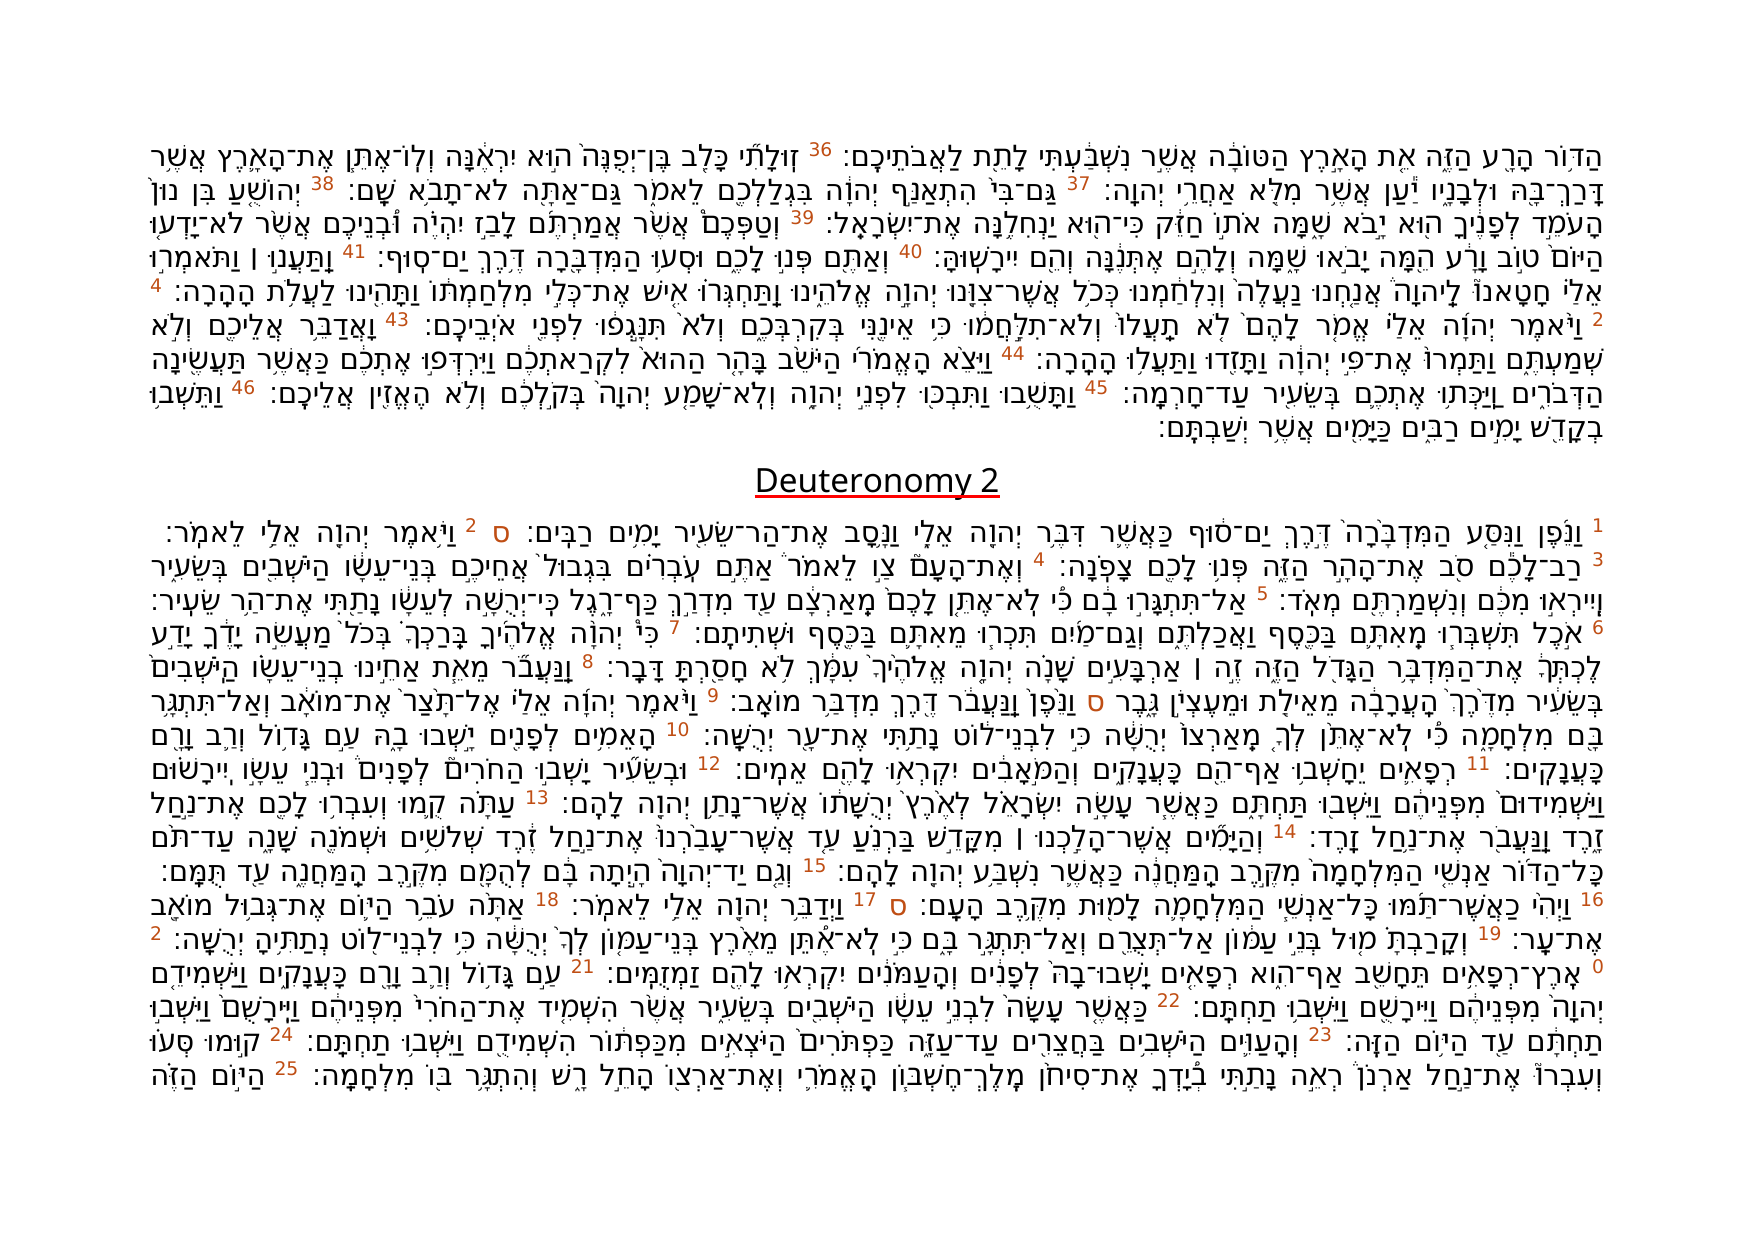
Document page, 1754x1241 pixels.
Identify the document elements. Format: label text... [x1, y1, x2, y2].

text 1 וַנֵּ֜פֶן וַנִּסַּ֤ע הַמִּדְבָּ֙רָה֙ דֶּ֣רֶךְ יַם־ס֔וּף כַּאֲשֶׁ֛ר דִּבֶּ֥ר יְהוָ֖ה אֵלָ֑י וַנָּ֥סָב אֶת־הַר־שֵׂעִ֖יר יָמִ֥ים רַבִּֽים׃ ס 2 וַיֹּ֥אמֶר יְהוָ֖ה אֵלַ֥י לֵאמֹֽר׃ ‬‬‬3 רַב־לָכֶ֕ם סֹ֖ב אֶת־הָהָ֣ר הַזֶּ֑ה פְּנ֥וּ לָכֶ֖ם צָפֹֽנָה׃ ‬‬‬4 וְאֶת־הָעָם֮ צַ֣ו לֵאמֹר֒ אַתֶּ֣ם עֹֽבְרִ֗ים בִּגְבוּל֙ אֲחֵיכֶ֣ם בְּנֵי־עֵשָׂ֔ו הַיֹּשְׁבִ֖ים בְּשֵׂעִ֑יר וְיִֽירְא֣וּ מִכֶּ֔ם וְנִשְׁמַרְתֶּ֖ם מְאֹֽד׃ ‬‬‬5 אַל־תִּתְגָּר֣וּ בָ֔ם כִּ֠י לֹֽא־אֶתֵּ֤ן לָכֶם֙ מֵֽאַרְצָ֔ם עַ֖ד מִדְרַ֣ךְ כַּף־רָ֑גֶל כִּֽי־יְרֻשָּׁ֣ה לְעֵשָׂ֔ו נָתַ֖תִּי אֶת־הַ֥ר שֵׂעִֽיר׃ ‬‬‬6 אֹ֣כֶל תִּשְׁבְּר֧וּ מֵֽאִתָּ֛ם בַּכֶּ֖סֶף וַאֲכַלְתֶּ֑ם וְגַם־מַ֜יִם תִּכְר֧וּ מֵאִתָּ֛ם בַּכֶּ֖סֶף וּשְׁתִיתֶֽם׃ ‬‬‬7 כִּי֩ יְהוָ֨ה אֱלֹהֶ֜יךָ בֵּֽרַכְךָ֗ בְּכֹל֙ מַעֲשֵׂ֣ה יָדֶ֔ךָ יָדַ֣ע לֶכְתְּךָ֔ אֶת־הַמִּדְבָּ֥ר הַגָּדֹ֖ל הַזֶּ֑ה זֶ֣ה ׀ אַרְבָּעִ֣ים שָׁנָ֗ה יְהוָ֤ה אֱלֹהֶ֙יךָ֙ עִמָּ֔ךְ לֹ֥א חָסַ֖רְתָּ דָּבָֽר׃ ‬‬‬8 וַֽנַּעֲבֹ֞ר מֵאֵ֧ת אַחֵ֣ינוּ בְנֵי־עֵשָׂ֗ו הַיֹּֽשְׁבִים֙ בְּשֵׂעִ֔יר מִדֶּ֙רֶךְ֙ הָֽעֲרָבָ֔ה מֵאֵילַ֖ת וּמֵעֶצְיֹ֣ן גָּ֑בֶר ס וַנֵּ֙פֶן֙ וַֽנַּעֲבֹ֔ר דֶּ֖רֶךְ מִדְבַּ֥ר מוֹאָֽב׃ ‬‬‬9 וַיֹּ֨אמֶר יְהוָ֜ה אֵלַ֗י אֶל־תָּ֙צַר֙ אֶת־מוֹאָ֔ב וְאַל־תִּתְגָּ֥ר בָּ֖ם מִלְחָמָ֑ה כִּ֠י לֹֽא־אֶתֵּ֨ן לְךָ֤ מֵֽאַרְצוֹ֙ יְרֻשָּׁ֔ה כִּ֣י לִבְנֵי־ל֔וֹט נָתַ֥תִּי אֶת־עָ֖ר יְרֻשָּֽׁה׃ ‬‬‬10 הָאֵמִ֥ים לְפָנִ֖ים יָ֣שְׁבוּ בָ֑הּ עַ֣ם גָּד֥וֹל וְרַ֛ב וָרָ֖ם כָּעֲנָקִֽים׃ ‬‬‬11 רְפָאִ֛ים יֵחָשְׁב֥וּ אַף־הֵ֖ם כָּעֲנָקִ֑ים וְהַמֹּ֣אָבִ֔ים יִקְרְא֥וּ לָהֶ֖ם אֵמִֽים׃ ‬‬‬12 וּבְשֵׂעִ֞יר יָשְׁב֣וּ הַחֹרִים֮ לְפָנִים֒ וּבְנֵ֧י עֵשָׂ֣ו יִֽירָשׁ֗וּם וַיַּשְׁמִידוּם֙ מִפְּנֵיהֶ֔ם וַיֵּשְׁב֖וּ תַּחְתָּ֑ם כַּאֲשֶׁ֧ר עָשָׂ֣ה יִשְׂרָאֵ֗ל לְאֶ֙רֶץ֙ יְרֻשָּׁת֔וֹ אֲשֶׁר־נָתַ֥ן יְהוָ֖ה לָהֶֽם׃ ‬‬‬13 עַתָּ֗ה קֻ֛מוּ וְעִבְר֥וּ לָכֶ֖ם אֶת־נַ֣חַל זָ֑רֶד וַֽנַּעֲבֹ֖ר אֶת־נַ֥חַל זָֽרֶד׃ ‬‬‬14 וְהַיָּמִ֞ים אֲשֶׁר־הָלַ֣כְנוּ ׀ מִקָּדֵ֣שׁ בַּרְנֵ֗עַ עַ֤ד אֲשֶׁר־עָבַ֙רְנוּ֙ אֶת־נַ֣חַל זֶ֔רֶד שְׁלֹשִׁ֥ים וּשְׁמֹנֶ֖ה שָׁנָ֑ה עַד־תֹּ֨ם כָּל־הַדּ֜וֹר אַנְשֵׁ֤י הַמִּלְחָמָה֙ מִקֶּ֣רֶב הַֽמַּחֲנֶ֔ה כַּאֲשֶׁ֛ר נִשְׁבַּ֥ע יְהוָ֖ה לָהֶֽם׃ ‬‬‬15 וְגַ֤ם יַד־יְהוָה֙ הָ֣יְתָה בָּ֔ם לְהֻמָּ֖ם מִקֶּ֣רֶב הַֽמַּחֲנֶ֑ה עַ֖ד תֻּמָּֽם׃ ‬‬‬16 וַיְהִ֨י כַאֲשֶׁר־תַּ֜מּוּ כָּל־אַנְשֵׁ֧י הַמִּלְחָמָ֛ה לָמ֖וּת מִקֶּ֥רֶב הָעָֽם׃ ס ‬‬‬17 וַיְדַבֵּ֥ר יְהוָ֖ה אֵלַ֥י לֵאמֹֽר׃ ‬‬‬18 אַתָּ֨ה עֹבֵ֥ר הַיּ֛וֹם אֶת־גְּב֥וּל מוֹאָ֖ב אֶת־עָֽר׃ ‬‬‬19 וְקָרַבְתָּ֗ מ֚וּל בְּנֵ֣י עַמּ֔וֹן אַל־תְּצֻרֵ֖ם וְאַל־תִּתְגָּ֣ר בָּ֑ם כִּ֣י לֹֽא־אֶ֠תֵּן מֵאֶ֨רֶץ בְּנֵי־עַמּ֤וֹן לְךָ֙ יְרֻשָּׁ֔ה כִּ֥י לִבְנֵי־ל֖וֹט נְתַתִּ֥יהָ יְרֻשָּֽׁה׃ ‬‬‬20 אֶֽרֶץ־רְפָאִ֥ים תֵּחָשֵׁ֖ב אַף־הִ֑וא רְפָאִ֤ים יָֽשְׁבוּ־בָהּ֙ לְפָנִ֔ים וְהָֽעַמֹּנִ֔ים יִקְרְא֥וּ לָהֶ֖ם זַמְזֻמִּֽים׃ ‬‬‬21 עַ֣ם גָּד֥וֹל וְרַ֛ב וָרָ֖ם כָּעֲנָקִ֑ים וַיַּשְׁמִידֵ֤ם יְהוָה֙ מִפְּנֵיהֶ֔ם וַיִּירָשֻׁ֖ם וַיֵּשְׁב֥וּ תַחְתָּֽם׃ ‬‬‬22 כַּאֲשֶׁ֤ר עָשָׂה֙ לִבְנֵ֣י עֵשָׂ֔ו הַיֹּשְׁבִ֖ים בְּשֵׂעִ֑יר אֲשֶׁ֨ר הִשְׁמִ֤יד אֶת־הַחֹרִי֙ מִפְּנֵיהֶ֔ם וַיִּֽירָשֻׁם֙ וַיֵּשְׁב֣וּ תַחְתָּ֔ם עַ֖ד הַיּ֥וֹם הַזֶּֽה׃ ‬‬‬23 וְהָֽעַוִּ֛ים הַיֹּשְׁבִ֥ים בַּחֲצֵרִ֖ים עַד־עַזָּ֑ה כַּפְתֹּרִים֙ הַיֹּצְאִ֣ים מִכַּפְתּ֔וֹר הִשְׁמִידֻ֖ם וַיֵּשְׁב֥וּ תַחְתָּֽם׃ ‬‬‬24 ק֣וּמוּ סְּע֗וּ וְעִבְרוּ֮ אֶת־נַ֣חַל אַרְנֹן֒ רְאֵ֣ה נָתַ֣תִּי בְ֠יָדְךָ אֶת־סִיחֹ֨ן מֶֽלֶךְ־חֶשְׁבּ֧וֹן הֽ͏ָאֱמֹרִ֛י וְאֶת־אַרְצ֖וֹ הָחֵ֣ל רָ֑שׁ וְהִתְגָּ֥ר בּ֖וֹ מִלְחָמָֽה׃ ‬‬‬25 הַיּ֣וֹם הַזֶּ֗ה אָחֵל֙ תֵּ֤ת פַּחְדְּךָ֙ וְיִרְאָ֣תְךָ֔ עַל־פְּנֵי֙ הָֽעַמִּ֔ים תַּ֖חַת כָּל־הַשָּׁמָ֑יִם אֲשֶׁ֤ר יִשְׁמְעוּן֙ שִׁמְעֲךָ֔ וְרָגְז֥וּ וְחָל֖וּ מִפָּנֶֽיךָ׃ ‬‬‬26 וָאֶשְׁלַ֤ח מַלְאָכִים֙ מִמִּדְבַּ֣ר קְדֵמ֔וֹת אֶל־סִיח֖וֹן מֶ֣לֶךְ חֶשְׁבּ֑וֹן דִּבְרֵ֥י שָׁל֖וֹם לֵאמֹֽר׃ ‬‬‬27 אֶעְבְּרָ֣ה בְאַרְצֶ֔ךָ בַּדֶּ֥רֶךְ בַּדֶּ֖רֶךְ אֵלֵ֑ךְ לֹ֥א אָס֖וּר יָמִ֥ין וּשְׂמֹֽאול׃ ‬‬‬28 אֹ֣כֶל בַּכֶּ֤סֶף תַּשְׁבִּרֵ֙נִי֙ וְאָכַ֔לְתִּי וּמַ֛יִם בַּכֶּ֥סֶף תִּתֶּן־לִ֖י וְשָׁתִ֑יתִי רַ֖ק אֶעְבְּרָ֥ה בְרַגְלָֽי׃ ‬‬‬29 כַּאֲשֶׁ֨ר עֽ͏ָשׂוּ־לִ֜י בְּנֵ֣י עֵשָׂ֗ו הַיֹּֽשְׁבִים֙ בְּשֵׂעִ֔יר וְהַמּ֣וֹאָבִ֔ים הַיֹּשְׁבִ֖ים בְּעָ֑ר עַ֤ד אֲשֶֽׁר־אֶֽעֱבֹר֙ אֶת־הַיַּרְדֵּ֔ן אֶל־הָאָ֕רֶץ אֲשֶׁר־יְהוָ֥ה אֱלֹהֵ֖ינוּ נֹתֵ֥ן לָֽנוּ׃ ‬‬‬30 וְלֹ֣א אָבָ֗ה סִיחֹן֙ מֶ֣לֶךְ חֶשְׁבּ֔וֹן הַעֲבִרֵ֖נוּ בּ֑וֹ כִּֽי־הִקְשָׁה֩ יְהוָ֨ה אֱלֹהֶ֜יךָ אֶת־רוּח֗וֹ וְאִמֵּץ֙ אֶת־לְבָב֔וֹ לְמַ֛עַן תִּתּ֥וֹ בְיָדְךָ֖ כַּיּ֥וֹם הַזֶּֽה׃ ס ‬‬‬31 וַיֹּ֤אמֶר יְהוָה֙ אֵלַ֔י רְאֵ֗ה הַֽחִלֹּ֙תִי֙ תֵּ֣ת לְפָנֶ֔יךָ אֶת־סִיחֹ֖ן וְאֶת־אַרְצ֑וֹ הָחֵ֣ל רָ֔שׁ לָרֶ֖שֶׁת אֶת־אַרְצֽוֹ׃ ‬‬‬32 וַיֵּצֵא֩ סִיחֹ֨ן לִקְרָאתֵ֜נוּ ה֧וּא וְכָל־עַמּ֛וֹ לַמִּלְחָמָ֖ה יָֽהְצָה׃ ‬‬‬33 וַֽיִּתְּנֵ֛הוּ יְהוָ֥ה אֱלֹהֵ֖ינוּ לְפָנֵ֑ינוּ וַנַּ֥ךְ אֹת֛וֹ וְאֶת־*בנו **בָּנָ֖יו וְאֶת־כָּל־עַמּֽוֹ׃ ‬‬‬34 וַנִּלְכֹּ֤ד אֶת־כָּל־עָרָיו֙ בָּעֵ֣ת הַהִ֔וא וַֽנַּחֲרֵם֙ אֶת־כָּל־עִ֣יר מְתִ֔ם וְהַנָּשִׁ֖ים וְהַטָּ֑ף לֹ֥א הִשְׁאַ֖רְנוּ שָׂרִֽיד׃ ‬‬‬35 רַ֥ק הַבְּהֵמָ֖ה בָּזַ֣זְנוּ לָ֑נוּ וּשְׁלַ֥ל הֶעָרִ֖ים אֲשֶׁ֥ר לָכָֽדְנוּ׃ ‬‬‬36 מֵֽעֲרֹעֵ֡ר אֲשֶׁר֩ עַל־שְׂפַת־נַ֨חַל אַרְנֹ֜ן וְהָעִ֨יר אֲשֶׁ֤ר בַּנַּ֙חַל֙ וְעַד־הַגִּלְעָ֔ד לֹ֤א הָֽיְתָה֙ קִרְיָ֔ה אֲשֶׁ֥ר שָׂגְבָ֖ה מִמֶּ֑נּוּ אֶת־הַכֹּ֕ל נָתַ֛ן יְהוָ֥ה אֱלֹהֵ֖ינוּ לְפָנֵֽינוּ׃ ‬‬‬37 רַ֛ק אֶל־אֶ֥רֶץ בְּנֵי־עַמּ֖וֹן לֹ֣א קָרָ֑בְתָּ כָּל־יַ֞ד נַ֤חַל יַבֹּק֙ וְעָרֵ֣י הָהָ֔ר וְכֹ֥ל אֲשֶׁר־צִוָּ֖ה יְהוָ֥ה אֱלֹהֵֽינוּ׃ ‬‬‬‬‬‬‬‬‬‬‬‬‬‬‬‬‬‬‬‬‬‬‬‬‬‬‬‬‬‬‬‬‬‬‬‬‬‬‬ [150, 515, 1604, 1092]
text Deuteronomy 2 [150, 457, 1604, 502]
text 1 אֵ֣לֶּה הַדְּבָרִ֗ים אֲשֶׁ֨ר דִּבֶּ֤ר מֹשֶׁה֙ אֶל־כָּל־יִשְׂרָאֵ֔ל בְּעֵ֖בֶר הַיַּרְדֵּ֑ן בַּמִּדְבָּ֡ר בָּֽעֲרָבָה֩ מ֨וֹל ס֜וּף בֵּֽין־פָּארָ֧ן וּבֵֽין־תֹּ֛פֶל וְלָבָ֥ן וַחֲצֵרֹ֖ת וְדִ֥י זָהָֽב׃ 2 אַחַ֨ד עָשָׂ֥ר יוֹם֙ מֵֽחֹרֵ֔ב דֶּ֖רֶךְ הַר־שֵׂעִ֑יר עַ֖ד קָדֵ֥שׁ בַּרְנֵֽעַ׃ ‬‬‬3 וַיְהִי֙ בְּאַרְבָּעִ֣ים שָׁנָ֔ה בְּעַשְׁתֵּֽי־עָשָׂ֥ר חֹ֖דֶשׁ בְּאֶחָ֣ד לַחֹ֑דֶשׁ דִּבֶּ֤ר מֹשֶׁה֙ אֶל־בְּנֵ֣י יִשְׂרָאֵ֔ל כְּ֠כֹל אֲשֶׁ֨ר צִוָּ֧ה יְהוָ֛ה אֹת֖וֹ אֲלֵהֶֽם׃ ‬‬‬4 אַחֲרֵ֣י הַכֹּת֗וֹ אֵ֚ת סִיחֹן֙ מֶ֣לֶךְ הָֽאֱמֹרִ֔י אֲשֶׁ֥ר יוֹשֵׁ֖ב בְּחֶשְׁבּ֑וֹן וְאֵ֗ת ע֚וֹג מֶ֣לֶךְ הַבָּשָׁ֔ן אֲשֶׁר־יוֹשֵׁ֥ב בְּעַשְׁתָּרֹ֖ת בְּאֶדְרֶֽעִי׃ ‬‬‬5 בְּעֵ֥בֶר הַיַּרְדֵּ֖ן בְּאֶ֣רֶץ מוֹאָ֑ב הוֹאִ֣יל מֹשֶׁ֔ה בֵּאֵ֛ר אֶת־הַתּוֹרָ֥ה הַזֹּ֖את לֵאמֹֽר׃ ‬‬‬6 יְהוָ֧ה אֱלֹהֵ֛ינוּ דִּבֶּ֥ר אֵלֵ֖ינוּ בְּחֹרֵ֣ב לֵאמֹ֑ר רַב־לָכֶ֥ם שֶׁ֖בֶת בָּהָ֥ר הַזֶּֽה׃ ‬‬‬7 פְּנ֣וּ ׀ וּסְע֣וּ לָכֶ֗ם וּבֹ֨אוּ הַ֥ר הָֽאֱמֹרִי֮ וְאֶל־כָּל־שְׁכֵנָיו֒ בָּעֲרָבָ֥ה בָהָ֛ר וּבַשְּׁפֵלָ֥ה וּבַנֶּ֖גֶב וּבְח֣וֹף הַיָּ֑ם אֶ֤רֶץ הַֽכְּנַעֲנִי֙ וְהַלְּבָנ֔וֹן עַד־הַנָּהָ֥ר הַגָּדֹ֖ל נְהַר־פְּרָֽת׃ ‬‬‬8 רְאֵ֛ה נָתַ֥תִּי לִפְנֵיכֶ֖ם אֶת־הָאָ֑רֶץ בֹּ֚אוּ וּרְשׁ֣וּ אֶת־הָאָ֔רֶץ אֲשֶׁ֣ר נִשְׁבַּ֣ע יְ֠הוָה לַאֲבֹ֨תֵיכֶ֜ם לְאַבְרָהָ֨ם לְיִצְחָ֤ק וּֽלְיַעֲקֹב֙ לָתֵ֣ת לָהֶ֔ם וּלְזַרְעָ֖ם אַחֲרֵיהֶֽם׃ ‬‬‬9 וָאֹמַ֣ר אֲלֵכֶ֔ם בָּעֵ֥ת הַהִ֖וא לֵאמֹ֑ר לֹא־אוּכַ֥ל לְבַדִּ֖י שְׂאֵ֥ת אֶתְכֶֽם׃ ‬‬‬10 יְהוָ֥ה אֱלֹהֵיכֶ֖ם הִרְבָּ֣ה אֶתְכֶ֑ם וְהִנְּכֶ֣ם הַיּ֔וֹם כְּכוֹכְבֵ֥י הַשָּׁמַ֖יִם לָרֹֽב׃ ‬‬‬11 יְהוָ֞ה אֱלֹהֵ֣י אֲבֽוֹתֵכֶ֗ם יֹסֵ֧ף עֲלֵיכֶ֛ם כָּכֶ֖ם אֶ֣לֶף פְּעָמִ֑ים וִיבָרֵ֣ךְ אֶתְכֶ֔ם כַּאֲשֶׁ֖ר דִּבֶּ֥ר לָכֶֽם׃ ‬‬‬12 אֵיכָ֥ה אֶשָּׂ֖א לְבַדִּ֑י טָרְחֲכֶ֥ם וּמַֽשַּׂאֲכֶ֖ם וְרִֽיבְכֶֽם׃ ‬‬‬13 הָב֣וּ לָ֠כֶם אֲנָשִׁ֨ים חֲכָמִ֧ים וּנְבֹנִ֛ים וִידֻעִ֖ים לְשִׁבְטֵיכֶ֑ם וַאֲשִׂימֵ֖ם בְּרָאשֵׁיכֶֽם׃ ‬‬‬14 וַֽתַּעֲנ֖וּ אֹתִ֑י וַתֹּ֣אמְר֔וּ טֽוֹב־הַדָּבָ֥ר אֲשֶׁר־דִּבַּ֖רְתָּ לַעֲשֽׂוֹת׃ ‬‬‬15 וָאֶקַּ֞ח אֶת־רָאשֵׁ֣י שִׁבְטֵיכֶ֗ם אֲנָשִׁ֤ים חֲכָמִים֙ וִֽידֻעִ֔ים וָאֶתֵּ֥ן אֹתָ֛ם רָאשִׁ֖ים עֲלֵיכֶ֑ם שָׂרֵ֨י אֲלָפִ֜ים וְשָׂרֵ֣י מֵא֗וֹת וְשָׂרֵ֤י חֲמִשִּׁים֙ וְשָׂרֵ֣י עֲשָׂרֹ֔ת וְשֹׁטְרִ֖ים לְשִׁבְטֵיכֶֽם׃ ‬‬‬16 וָאֲצַוֶּה֙ אֶת־שֹׁ֣פְטֵיכֶ֔ם בָּעֵ֥ת הַהִ֖וא לֵאמֹ֑ר שָׁמֹ֤עַ בֵּין־אֲחֵיכֶם֙ וּשְׁפַטְתֶּ֣ם צֶ֔דֶק בֵּֽין־אִ֥ישׁ וּבֵין־אָחִ֖יו וּבֵ֥ין גֵּרֽוֹ׃ ‬‬‬17 לֹֽא־תַכִּ֨ירוּ פָנִ֜ים בַּמִּשְׁפָּ֗ט כַּקָּטֹ֤ן כַּגָּדֹל֙ תִּשְׁמָע֔וּן לֹ֤א תָג֙וּרוּ֙ מִפְּנֵי־אִ֔ישׁ כִּ֥י הַמִּשְׁפָּ֖ט לֵאלֹהִ֣ים ה֑וּא וְהַדָּבָר֙ אֲשֶׁ֣ר יִקְשֶׁ֣ה מִכֶּ֔ם תַּקְרִב֥וּן אֵלַ֖י וּשְׁמַעְתִּֽיו׃ ‬‬‬18 וָאֲצַוֶּ֥ה אֶתְכֶ֖ם בָּעֵ֣ת הַהִ֑וא אֵ֥ת כָּל־הַדְּבָרִ֖ים אֲשֶׁ֥ר תַּעֲשֽׂוּן׃ ‬‬‬19 וַנִּסַּ֣ע מֵחֹרֵ֗ב וַנֵּ֡לֶךְ אֵ֣ת כָּל־הַמִּדְבָּ֣ר הַגָּדוֹל֩ וְהַנּוֹרָ֨א הַה֜וּא אֲשֶׁ֣ר רְאִיתֶ֗ם דֶּ֚רֶךְ הַ֣ר הֽ͏ָאֱמֹרִ֔י כַּאֲשֶׁ֥ר צִוָּ֛ה יְהוָ֥ה אֱלֹהֵ֖ינוּ אֹתָ֑נוּ וַנָּבֹ֕א עַ֖ד קָדֵ֥שׁ בַּרְנֵֽעַ׃ ‬‬‬20 וָאֹמַ֖ר אֲלֵכֶ֑ם בָּאתֶם֙ עַד־הַ֣ר הָאֱמֹרִ֔י אֲשֶׁר־יְהוָ֥ה אֱלֹהֵ֖ינוּ נֹתֵ֥ן לָֽנוּ׃ ‬‬‬21 רְ֠אֵה נָתַ֨ן יְהוָ֧ה אֱלֹהֶ֛יךָ לְפָנֶ֖יךָ אֶת־הָאָ֑רֶץ עֲלֵ֣ה רֵ֗שׁ כַּאֲשֶׁר֩ דִּבֶּ֨ר יְהוָ֜ה אֱלֹהֵ֤י אֲבֹתֶ֙יךָ֙ לָ֔ךְ אַל־תִּירָ֖א וְאַל־תֵּחָֽת׃ ‬‬‬22 וַתִּקְרְב֣וּן אֵלַי֮ כֻּלְּכֶם֒ וַתֹּאמְר֗וּ נִשְׁלְחָ֤ה אֲנָשִׁים֙ לְפָנֵ֔ינוּ וְיַחְפְּרוּ־לָ֖נוּ אֶת־הָאָ֑רֶץ וְיָשִׁ֤בוּ אֹתָ֙נוּ֙ דָּבָ֔ר אֶת־הַדֶּ֙רֶךְ֙ אֲשֶׁ֣ר נַעֲלֶה־בָּ֔הּ וְאֵת֙ הֶֽעָרִ֔ים אֲשֶׁ֥ר נָבֹ֖א אֲלֵיהֶֽן׃ ‬‬‬23 וַיִּיטַ֥ב בְּעֵינַ֖י הַדָּבָ֑ר וָאֶקַּ֤ח מִכֶּם֙ שְׁנֵ֣ים עָשָׂ֣ר אֲנָשִׁ֔ים אִ֥ישׁ אֶחָ֖ד לַשָּֽׁבֶט׃ ‬‬‬24 וַיִּפְנוּ֙ וַיַּעֲל֣וּ הָהָ֔רָה וַיָּבֹ֖אוּ עַד־נַ֣חַל אֶשְׁכֹּ֑ל וַֽיְרַגְּל֖וּ אֹתָֽהּ׃ ‬‬‬25 וַיִּקְח֤וּ בְיָדָם֙ מִפְּרִ֣י הָאָ֔רֶץ וַיּוֹרִ֖דוּ אֵלֵ֑ינוּ וַיָּשִׁ֨בוּ אֹתָ֤נוּ דָבָר֙ וַיֹּ֣אמְר֔וּ טוֹבָ֣ה הָאָ֔רֶץ אֲשֶׁר־יְהוָ֥ה אֱלֹהֵ֖ינוּ נֹתֵ֥ן לָֽנוּ׃ ‬‬‬26 וְלֹ֥א אֲבִיתֶ֖ם לַעֲלֹ֑ת וַתַּמְר֕וּ אֶת־פִּ֥י יְהוָ֖ה אֱלֹהֵיכֶֽם׃ ‬‬‬27 וַתֵּרָגְנ֤וּ בְאָהֳלֵיכֶם֙ וַתֹּ֣אמְר֔וּ בְּשִׂנְאַ֤ת יְהוָה֙ אֹתָ֔נוּ הוֹצִיאָ֖נוּ מֵאֶ֣רֶץ מִצְרָ֑יִם לָתֵ֥ת אֹתָ֛נוּ בְּיַ֥ד הָאֱמֹרִ֖י לְהַשְׁמִידֵֽנוּ׃ ‬‬‬28 אָנָ֣ה ׀ אֲנַ֣חְנוּ עֹלִ֗ים אַחֵינוּ֩ הֵמַ֨סּוּ אֶת־לְבָבֵ֜נוּ לֵאמֹ֗ר עַ֣ם גָּד֤וֹל וָרָם֙ מִמֶּ֔נּוּ עָרִ֛ים גְּדֹלֹ֥ת וּבְצוּרֹ֖ת בַּשָּׁמָ֑יִם וְגַם־בְּנֵ֥י עֲנָקִ֖ים רָאִ֥ינוּ שָֽׁם׃ ‬‬‬29 וָאֹמַ֖ר אֲלֵכֶ֑ם לֹא־תֽ͏ַעַרְצ֥וּן וְֽלֹא־תִֽירְא֖וּן מֵהֶֽם׃ ‬‬‬30 יְהוָ֤ה אֱלֹֽהֵיכֶם֙ הַהֹלֵ֣ךְ לִפְנֵיכֶ֔ם ה֖וּא יִלָּחֵ֣ם לָכֶ֑ם כְּ֠כֹל אֲשֶׁ֨ר עָשָׂ֧ה אִתְּכֶ֛ם בְּמִצְרַ֖יִם לְעֵינֵיכֶֽם׃ ‬‬‬31 וּבַמִּדְבָּר֙ אֲשֶׁ֣ר רָאִ֔יתָ אֲשֶׁ֤ר נְשָׂאֲךָ֙ יְהוָ֣ה אֱלֹהֶ֔יךָ כַּאֲשֶׁ֥ר יִשָּׂא־אִ֖ישׁ אֶת־בְּנ֑וֹ בְּכָל־הַדֶּ֙רֶךְ֙ אֲשֶׁ֣ר הֲלַכְתֶּ֔ם עַד־בֹּאֲכֶ֖ם עַד־הַמָּק֥וֹם הַזֶּֽה׃ ‬‬‬32 וּבַדָּבָ֖ר הַזֶּ֑ה אֵֽינְכֶם֙ מַאֲמִינִ֔ם בַּיהוָ֖ה אֱלֹהֵיכֶֽם׃ ‬‬‬33 הַהֹלֵ֨ךְ לִפְנֵיכֶ֜ם בַּדֶּ֗רֶךְ לָת֥וּר לָכֶ֛ם מָק֖וֹם לֽ͏ַחֲנֹֽתְכֶ֑ם בָּאֵ֣שׁ ׀ לַ֗יְלָה לַרְאֹֽתְכֶם֙ בַּדֶּ֙רֶךְ֙ אֲשֶׁ֣ר תֵּֽלְכוּ־בָ֔הּ וּבֶעָנָ֖ן יוֹמָֽם׃ ‬‬‬34 וַיִּשְׁמַ֥ע יְהוָ֖ה אֶת־ק֣וֹל דִּבְרֵיכֶ֑ם וַיִּקְצֹ֖ף וַיִּשָּׁבַ֥ע לֵאמֹֽר׃ ‬‬‬35 אִם־יִרְאֶ֥ה אִישׁ֙ בָּאֲנָשִׁ֣ים הָאֵ֔לֶּה הַדּ֥וֹר הָרָ֖ע הַזֶּ֑ה אֵ֚ת הָאָ֣רֶץ הַטּוֹבָ֔ה אֲשֶׁ֣ר נִשְׁבַּ֔עְתִּי לָתֵ֖ת לַאֲבֹתֵיכֶֽם׃ ‬‬‬36 זֽוּלָתִ֞י כָּלֵ֤ב בֶּן־יְפֻנֶּה֙ ה֣וּא יִרְאֶ֔נָּה וְלֽוֹ־אֶתֵּ֧ן אֶת־הָאָ֛רֶץ אֲשֶׁ֥ר דָּֽרַךְ־בָּ֖הּ וּלְבָנָ֑יו יַ֕עַן אֲשֶׁ֥ר מִלֵּ֖א אַחֲרֵ֥י יְהוָֽה׃ ‬‬‬37 גַּם־בִּי֙ הִתְאַנַּ֣ף יְהוָ֔ה בִּגְלַלְכֶ֖ם לֵאמֹ֑ר גַּם־אַתָּ֖ה לֹא־תָבֹ֥א שָֽׁם׃ ‬‬‬38 יְהוֹשֻׁ֤עַ בִּן‬‏ נוּן֙ הָעֹמֵ֣ד לְפָנֶ֔יךָ ה֖וּא יָ֣בֹא שָׁ֑מָּה אֹת֣וֹ חַזֵּ֔ק כִּי־ה֖וּא יַנְחִלֶ֥נָּה אֶת־יִשְׂרָאֵֽל׃ ‬‬‬‬39 וְטַפְּכֶם֩ אֲשֶׁ֨ר אֲמַרְתֶּ֜ם לָבַ֣ז יִהְיֶ֗ה וּ֠בְנֵיכֶם אֲשֶׁ֨ר לֹא־יָדְע֤וּ הַיּוֹם֙ ט֣וֹב וָרָ֔ע הֵ֖מָּה יָבֹ֣אוּ שָׁ֑מָּה וְלָהֶ֣ם אֶתְּנֶ֔נָּה וְהֵ֖ם יִירָשֽׁוּהָּ׃ ‬‬‬40 וְאַתֶּ֖ם פְּנ֣וּ לָכֶ֑ם וּסְע֥וּ הַמִּדְבָּ֖רָה דֶּ֥רֶךְ יַם־סֽוּף׃ ‬‬‬41 וַֽתַּעֲנ֣וּ ׀ וַתֹּאמְר֣וּ אֵלַ֗י חָטָאנוּ֮ לַֽיהוָה֒ אֲנַ֤חְנוּ נַעֲלֶה֙ וְנִלְחַ֔מְנוּ כְּכֹ֥ל אֲשֶׁר־צִוָּ֖נוּ יְהוָ֣ה אֱלֹהֵ֑ינוּ וַֽתַּחְגְּר֗וּ אִ֚ישׁ אֶת־כְּלֵ֣י מִלְחַמְתּ֔וֹ וַתָּהִ֖ינוּ לַעֲלֹ֥ת הָהָֽרָה׃ ‬‬‬42 וַיֹּ֨אמֶר יְהוָ֜ה אֵלַ֗י אֱמֹ֤ר לָהֶם֙ לֹ֤א תֽ͏ַעֲלוּ֙ וְלֹא־תִלָּ֣חֲמ֔וּ כִּ֥י אֵינֶ֖נִּי בְּקִרְבְּכֶ֑ם וְלֹא֙ תִּנָּ֣גְפ֔וּ לִפְנֵ֖י אֹיְבֵיכֶֽם׃ ‬‬‬43 וָאֲדַבֵּ֥ר אֲלֵיכֶ֖ם וְלֹ֣א שְׁמַעְתֶּ֑ם וַתַּמְרוּ֙ אֶת־פִּ֣י יְהוָ֔ה וַתָּזִ֖דוּ וַתַּעֲל֥וּ הָהָֽרָה׃ ‬‬‬44 וַיֵּצֵ֨א הָאֱמֹרִ֜י הַיֹּשֵׁ֨ב בָּהָ֤ר הַהוּא֙ לִקְרַאתְכֶ֔ם וַיִּרְדְּפ֣וּ אֶתְכֶ֔ם כַּאֲשֶׁ֥ר תַּעֲשֶׂ֖ינָה הַדְּבֹרִ֑ים וֽ͏ַיַּכְּת֥וּ אֶתְכֶ֛ם בְּשֵׂעִ֖יר עַד־חָרְמָֽה׃ ‬‬‬45 וַתָּשֻׁ֥בוּ וַתִּבְכּ֖וּ לִפְנֵ֣י יְהוָ֑ה וְלֹֽא־שָׁמַ֤ע יְהוָה֙ בְּקֹ֣לְכֶ֔ם וְלֹ֥א הֶאֱזִ֖ין אֲלֵיכֶֽם׃ ‬‬‬46 וַתֵּשְׁב֥וּ בְקָדֵ֖שׁ יָמִ֣ים רַבִּ֑ים כַּיָּמִ֖ים אֲשֶׁ֥ר יְשַׁבְתֶּֽם׃ ‬‬‬‬‬‬‬‬‬‬‬‬‬‬‬‬‬‬‬‬‬‬‬‬‬‬‬‬‬‬‬‬‬‬‬‬‬‬‬‬‬‬‬‬‬‬‬‬ [150, 139, 1604, 444]
